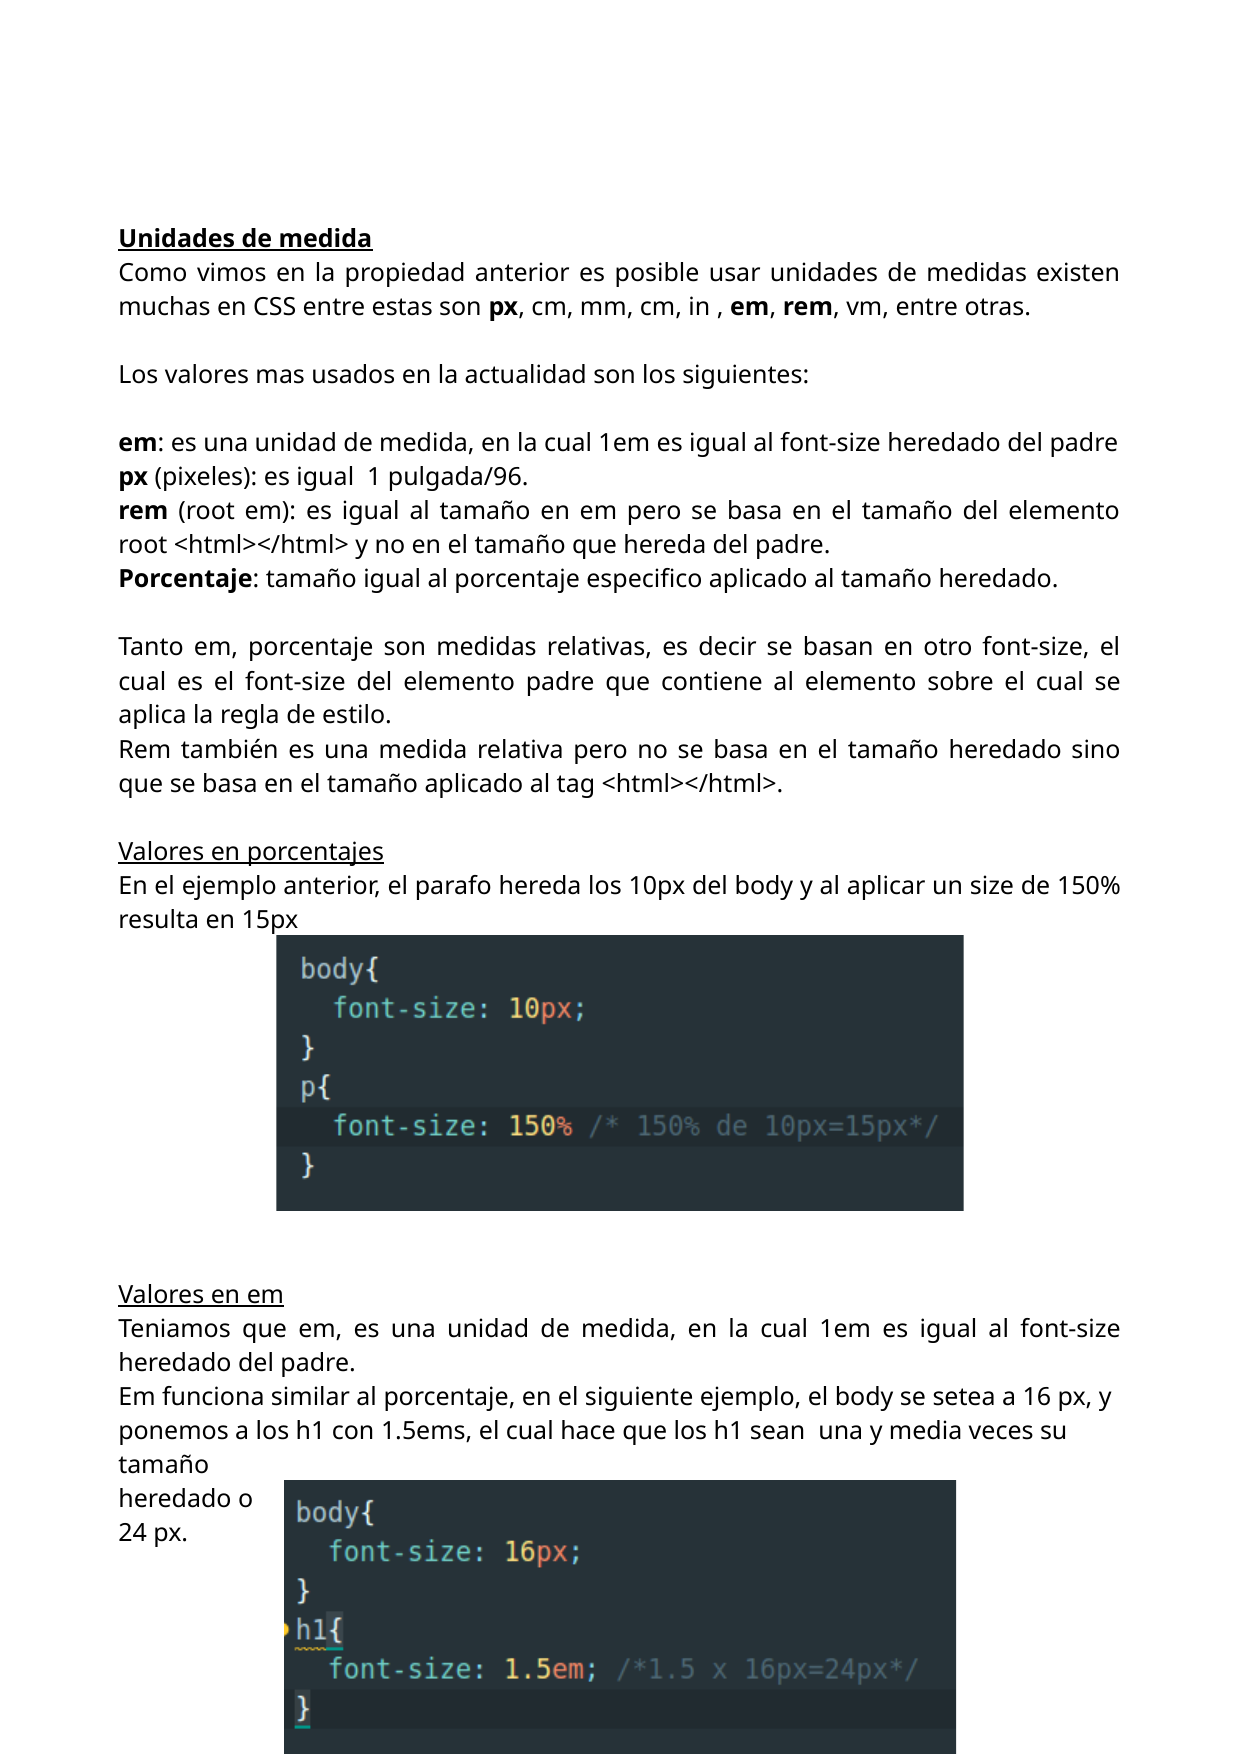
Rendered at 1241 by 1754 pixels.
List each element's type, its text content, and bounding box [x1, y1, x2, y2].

text Como vimos en la propiedad anterior es posible usar unidades de medidas existen muchas en CSS entre estas son px, cm, mm, cm, in , em, rem, vm, entre otras. [118, 254, 1122, 322]
text px (pixeles): es igual 1 pulgada/96. [118, 459, 1122, 493]
text Unidades de medida [118, 220, 1122, 254]
picture [284, 1480, 957, 1754]
text rem (root em): es igual al tamaño en em pero se basa en el tamaño del elemento root <html></html> y no en el tamaño que hereda del padre. [118, 493, 1122, 561]
text Tanto em, porcentaje son medidas relativas, es decir se basan en otro font-size, el cual es el font-size del elemento padre que contiene al elemento sobre el cual se aplica la regla de estilo. [118, 629, 1122, 731]
text En el ejemplo anterior, el parafo hereda los 10px del body y al aplicar un size de 150% resulta en 15px [118, 867, 1122, 936]
text Rem también es una medida relativa pero no se basa en el tamaño heredado sino que se basa en el tamaño aplicado al tag <html></html>. [118, 731, 1122, 799]
text Em funciona similar al porcentaje, en el siguiente ejemplo, el body se setea a 16 px, y ponemos a los h1 con 1.5ems, el cual hace que los h1 sean una y media veces su tamaño heredado o 24 px. [118, 1378, 1122, 1549]
text Valores en porcentajes [118, 833, 1122, 867]
text Valores en em [118, 1276, 1122, 1310]
text Porcentaje: tamaño igual al porcentaje especifico aplicado al tamaño heredado. [118, 561, 1122, 595]
text Teniamos que em, es una unidad de medida, en la cual 1em es igual al font-size heredado del padre. [118, 1310, 1122, 1378]
picture [276, 935, 964, 1211]
text Los valores mas usados en la actualidad son los siguientes: [118, 357, 1122, 391]
text em: es una unidad de medida, en la cual 1em es igual al font-size heredado del padre [118, 425, 1122, 459]
